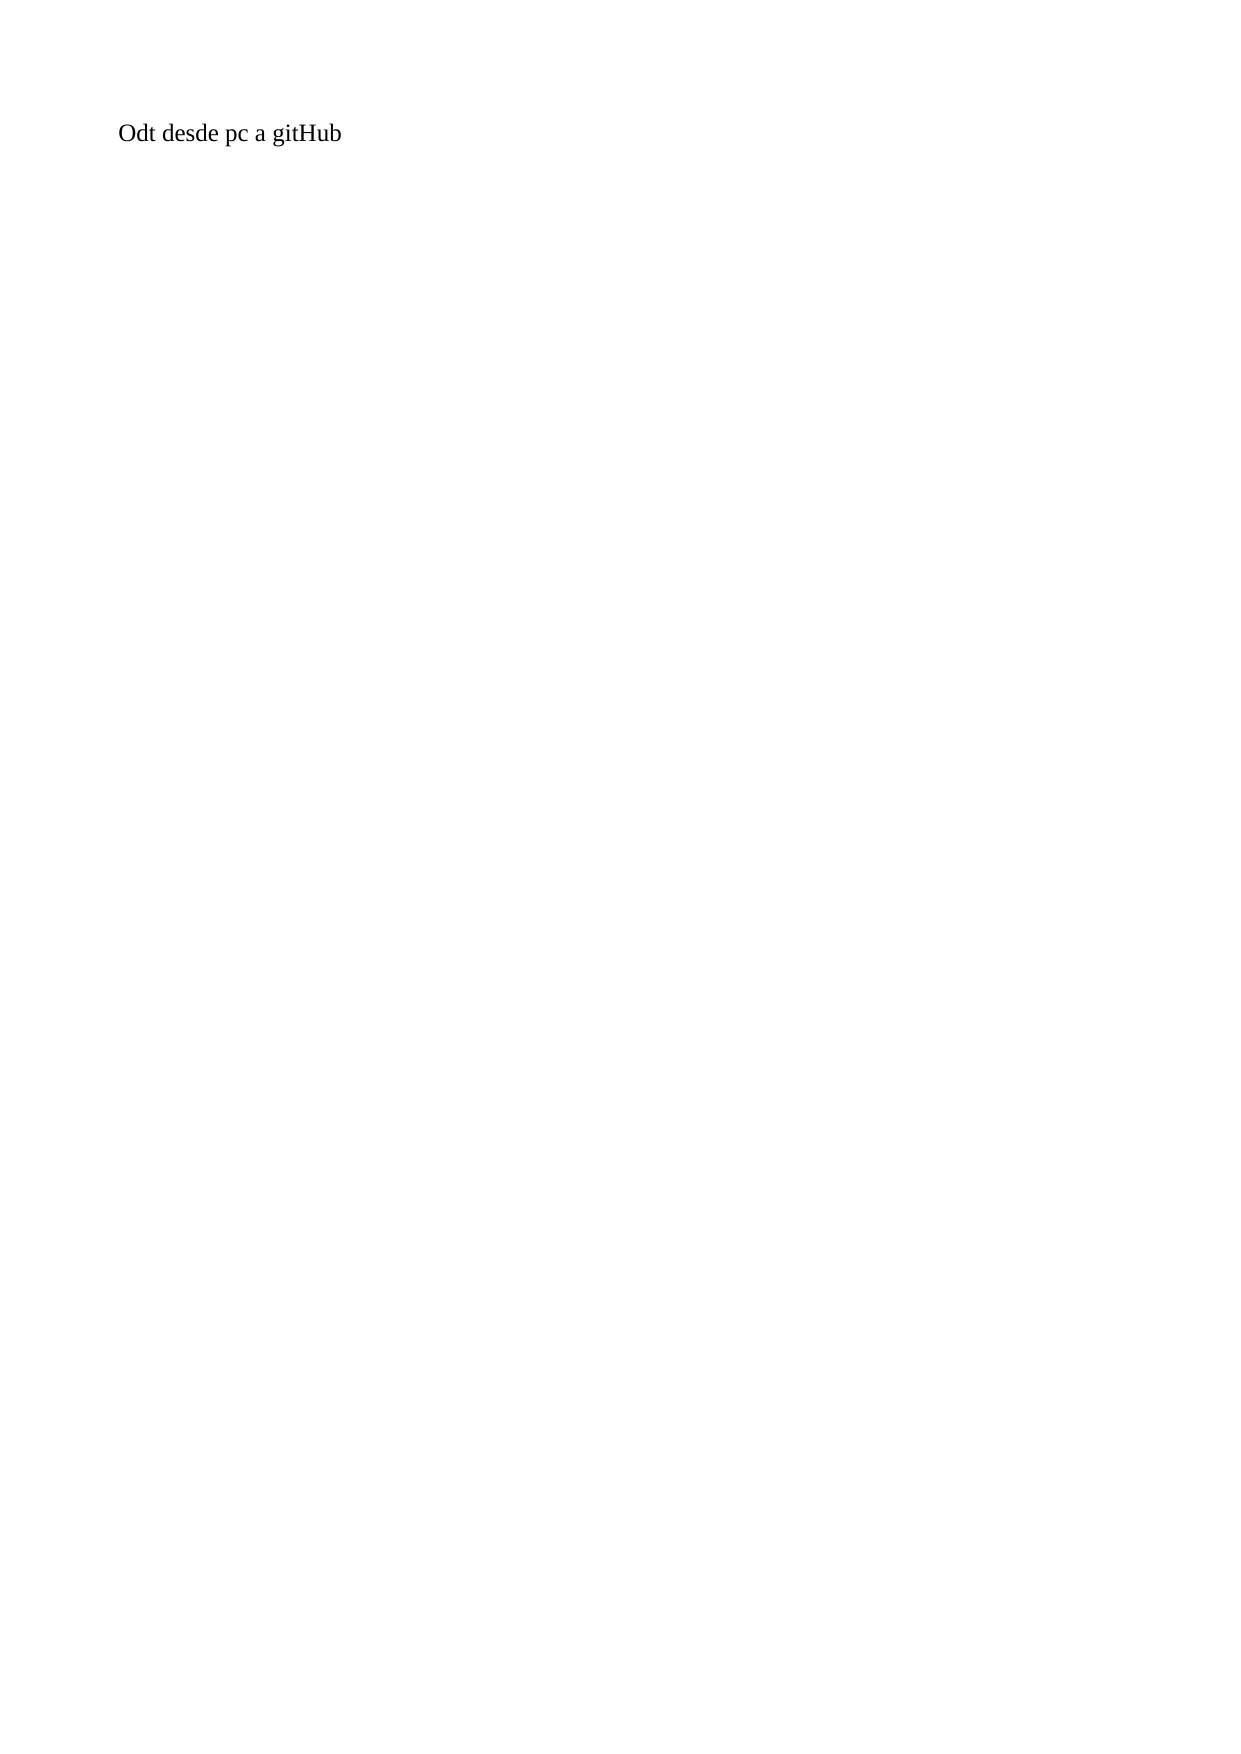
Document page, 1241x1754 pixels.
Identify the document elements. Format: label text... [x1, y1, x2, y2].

text Odt desde pc a gitHub [118, 118, 1122, 147]
